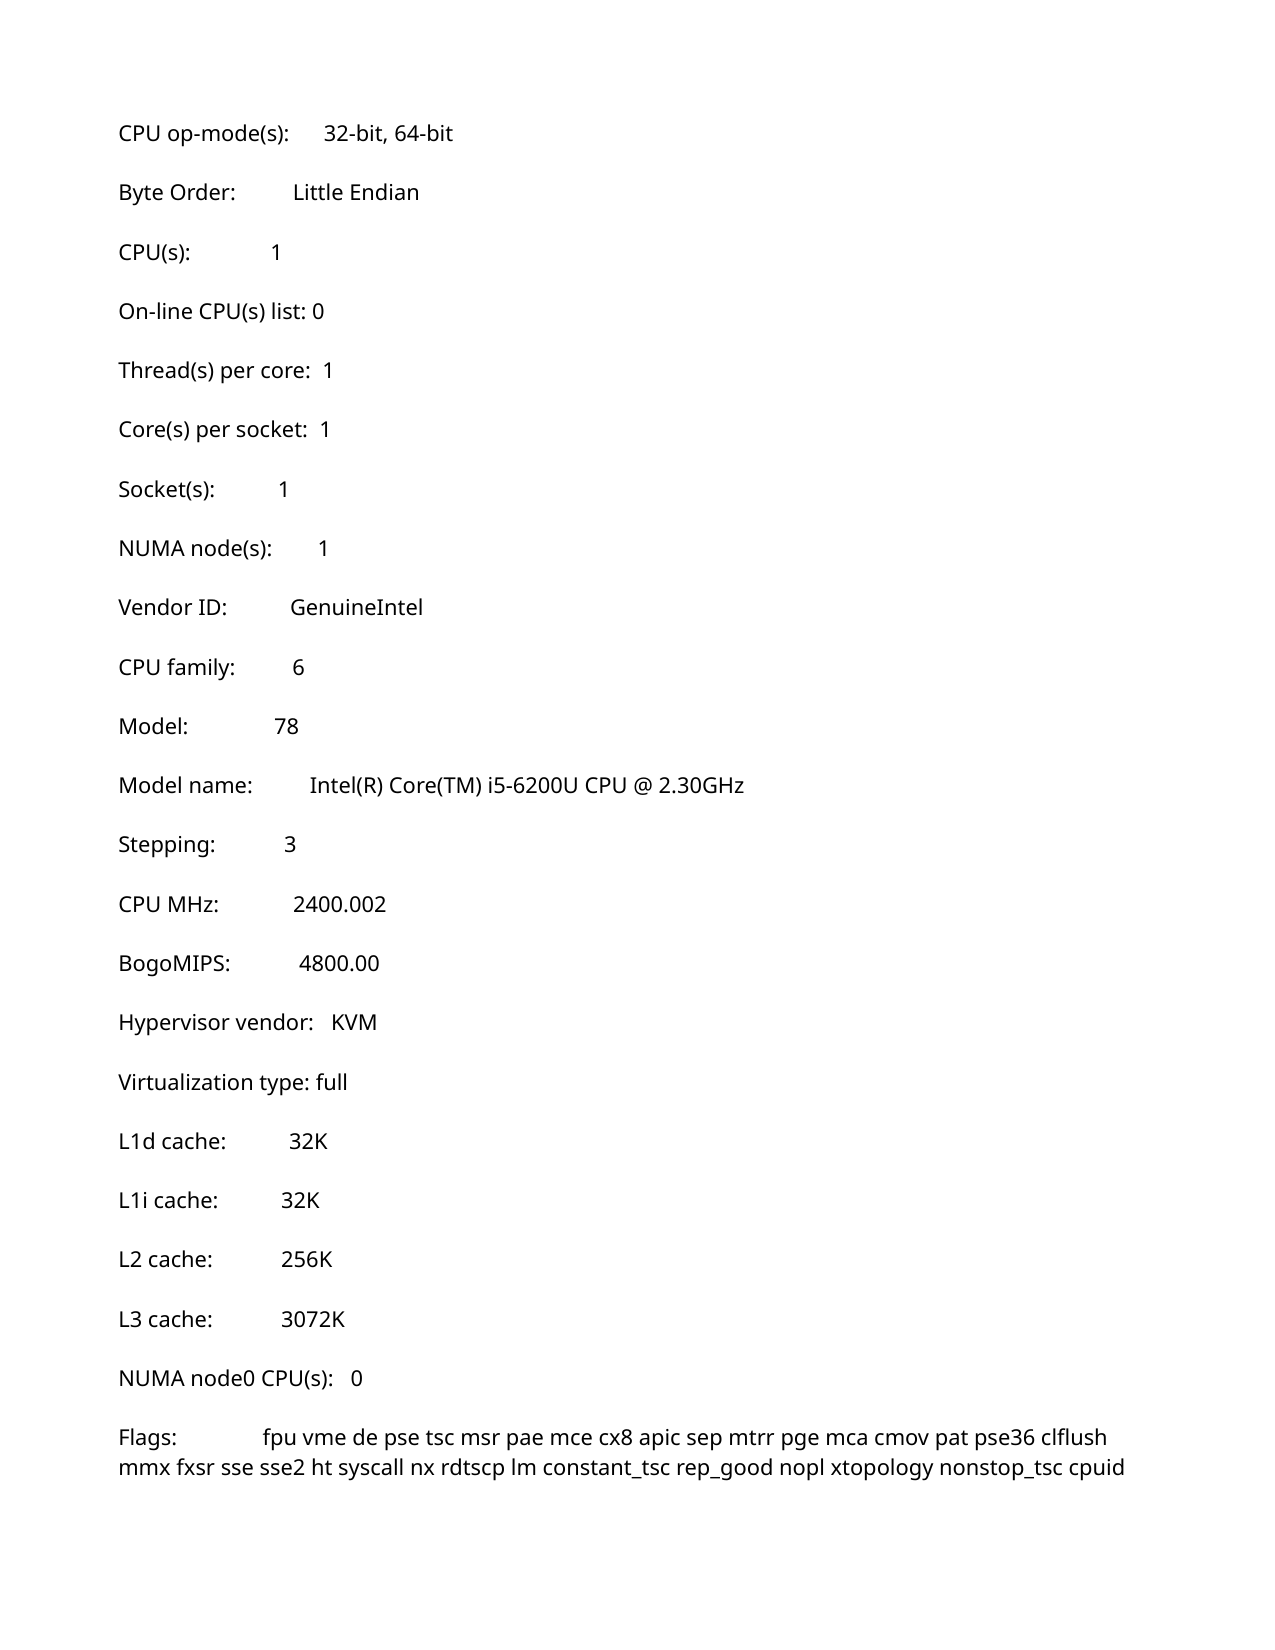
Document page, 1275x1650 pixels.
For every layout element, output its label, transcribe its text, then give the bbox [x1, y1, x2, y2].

text On-line CPU(s) list: 0 [118, 296, 1157, 326]
text Virtualization type: full [118, 1066, 1157, 1096]
text L1d cache: 32K [118, 1126, 1157, 1156]
text Thread(s) per core: 1 [118, 355, 1157, 385]
text L1i cache: 32K [118, 1185, 1157, 1215]
text Stepping: 3 [118, 829, 1157, 859]
text L3 cache: 3072K [118, 1303, 1157, 1333]
text NUMA node0 CPU(s): 0 [118, 1363, 1157, 1393]
text Model name: Intel(R) Core(TM) i5-6200U CPU @ 2.30GHz [118, 770, 1157, 800]
text Hypervisor vendor: KVM [118, 1007, 1157, 1037]
text L2 cache: 256K [118, 1244, 1157, 1274]
text Flags: fpu vme de pse tsc msr pae mce cx8 apic sep mtrr pge mca cmov pat pse36 clflush mmx fxsr sse sse2 ht syscall nx rdtscp lm constant_tsc rep_good nopl xtopology nonstop_tsc cpuid [118, 1422, 1157, 1482]
text CPU(s): 1 [118, 237, 1157, 266]
text Model: 78 [118, 711, 1157, 741]
text CPU MHz: 2400.002 [118, 889, 1157, 918]
text NUMA node(s): 1 [118, 533, 1157, 563]
text Socket(s): 1 [118, 474, 1157, 503]
text Byte Order: Little Endian [118, 177, 1157, 207]
text Core(s) per socket: 1 [118, 414, 1157, 444]
text CPU family: 6 [118, 652, 1157, 681]
text Vendor ID: GenuineIntel [118, 592, 1157, 622]
text BogoMIPS: 4800.00 [118, 948, 1157, 978]
text CPU op-mode(s): 32-bit, 64-bit [118, 118, 1157, 148]
